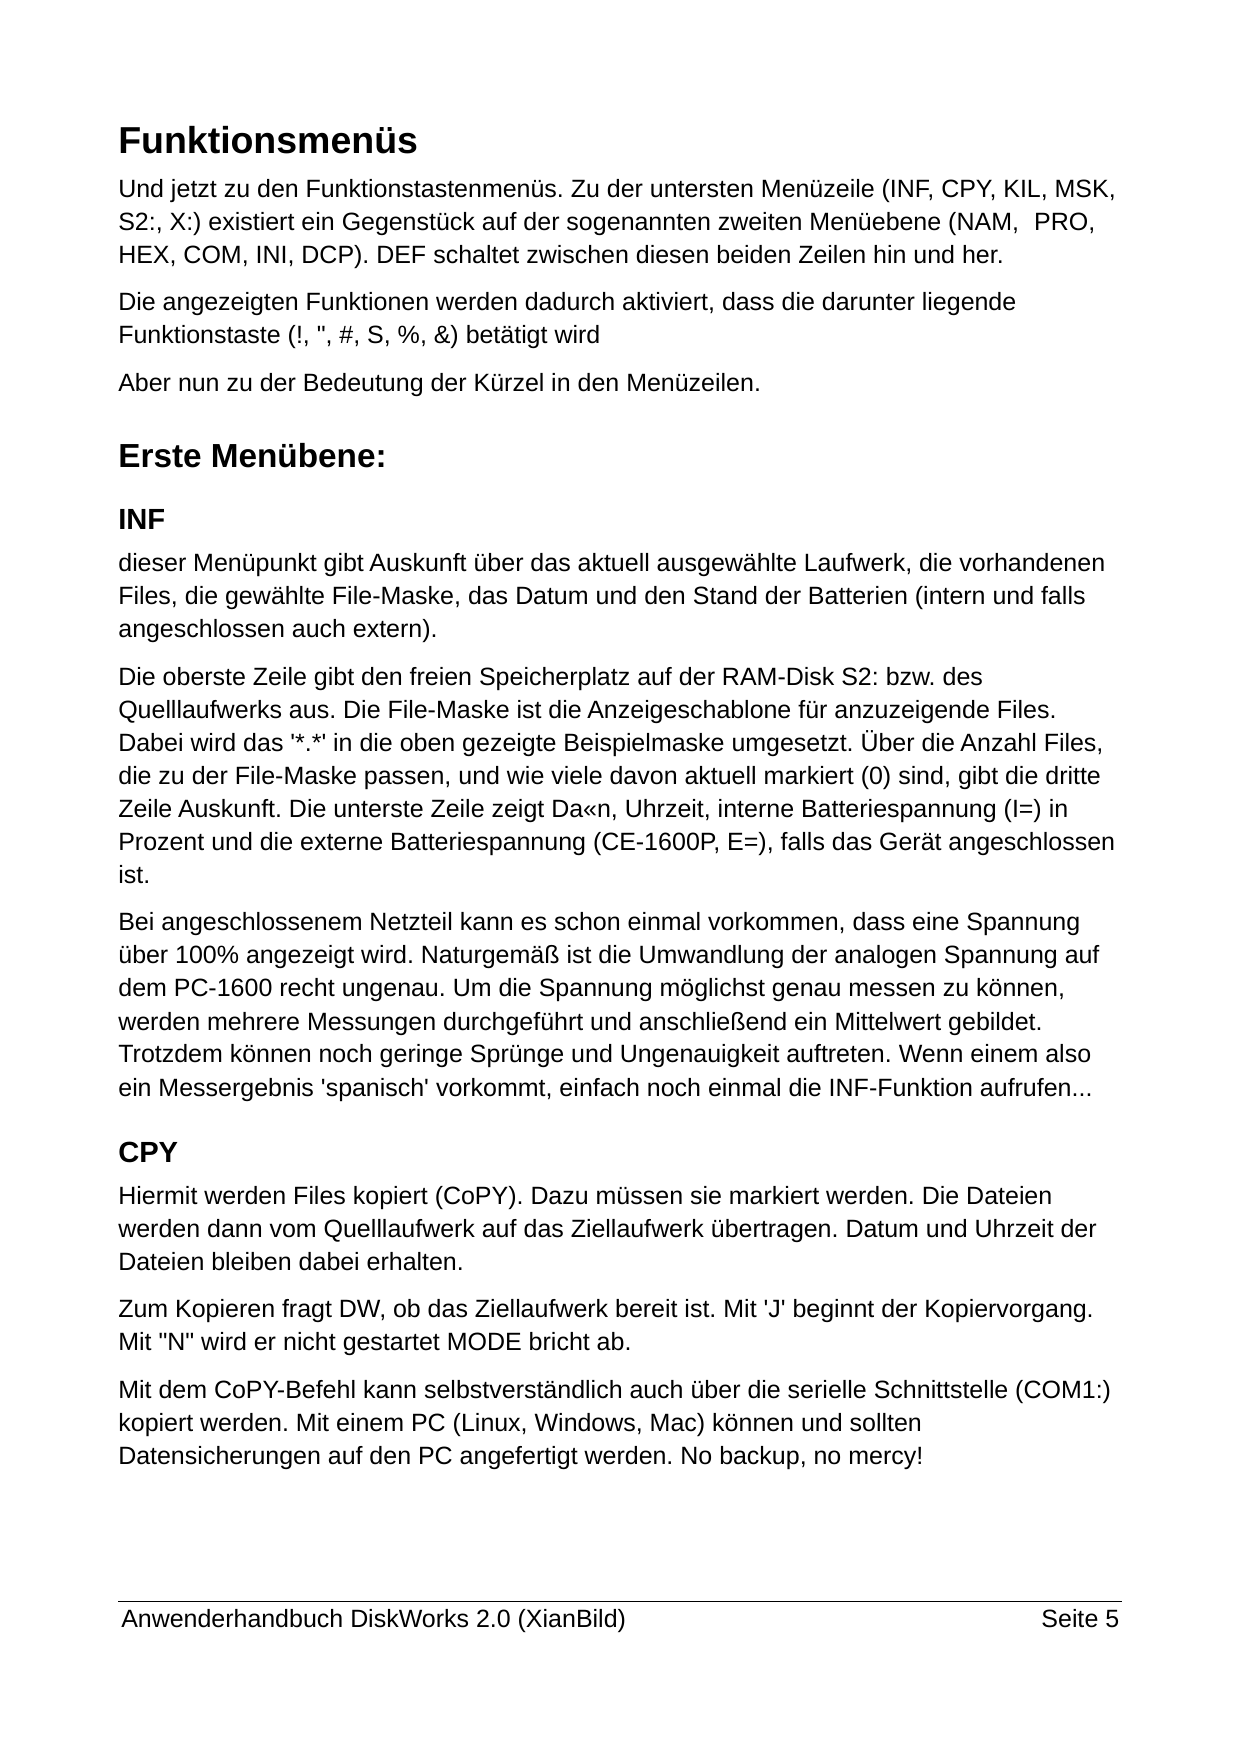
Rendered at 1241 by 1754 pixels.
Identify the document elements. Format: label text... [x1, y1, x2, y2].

subtitle INF [118, 502, 1122, 536]
text Zum Kopieren fragt DW, ob das Ziellaufwerk bereit ist. Mit 'J' beginnt der Kopiervorgang. Mit "N" wird er nicht gestartet MODE bricht ab. [118, 1294, 1122, 1356]
text Mit dem CoPY-Befehl kann selbstverständlich auch über die serielle Schnittstelle (COM1:) kopiert werden. Mit einem PC (Linux, Windows, Mac) können und sollten Datensicherungen auf den PC angefertigt werden. No backup, no mercy! [118, 1375, 1122, 1470]
text dieser Menüpunkt gibt Auskunft über das aktuell ausgewählte Laufwerk, die vorhandenen Files, die gewählte File-Maske, das Datum und den Stand der Batterien (intern und falls angeschlossen auch extern). [118, 548, 1122, 643]
text Und jetzt zu den Funktionstastenmenüs. Zu der untersten Menüzeile (INF, CPY, KIL, MSK, S2:, X:) existiert ein Gegenstück auf der sogenannten zweiten Menüebene (NAM, PRO, HEX, COM, INI, DCP). DEF schaltet zwischen diesen beiden Zeilen hin und her. [118, 174, 1122, 268]
text Die oberste Zeile gibt den freien Speicherplatz auf der RAM-Disk S2: bzw. des Quelllaufwerks aus. Die File-Maske ist die Anzeigeschablone für anzuzeigende Files. Dabei wird das '*.*' in die oben gezeigte Beispielmaske umgesetzt. Über die Anzahl Files, die zu der File-Maske passen, und wie viele davon aktuell markiert (0) sind, gibt die dritte Zeile Auskunft. Die unterste Zeile zeigt Da«n, Uhrzeit, interne Batteriespannung (I=) in Prozent und die externe Batteriespannung (CE-1600P, E=), falls das Gerät angeschlossen ist. [118, 662, 1122, 888]
subtitle CPY [118, 1135, 1122, 1168]
text Hiermit werden Files kopiert (CoPY). Dazu müssen sie markiert werden. Die Dateien werden dann vom Quelllaufwerk auf das Ziellaufwerk übertragen. Datum und Uhrzeit der Dateien bleiben dabei erhalten. [118, 1181, 1122, 1276]
subtitle Funktionsmenüs [118, 118, 1122, 161]
text Bei angeschlossenem Netzteil kann es schon einmal vorkommen, dass eine Spannung über 100% angezeigt wird. Naturgemäß ist die Umwandlung der analogen Spannung auf dem PC-1600 recht ungenau. Um die Spannung möglichst genau messen zu können, werden mehrere Messungen durchgeführt und anschließend ein Mittelwert gebildet. Trotzdem können noch geringe Sprünge und Ungenauigkeit auftreten. Wenn einem also ein Messergebnis 'spanisch' vorkommt, einfach noch einmal die INF-Funktion aufrufen... [118, 907, 1122, 1101]
text Die angezeigten Funktionen werden dadurch aktiviert, dass die darunter liegende Funktionstaste (!, ", #, S, %, &) betätigt wird [118, 287, 1122, 349]
text Aber nun zu der Bedeutung der Kürzel in den Menüzeilen. [118, 368, 1122, 397]
subtitle Erste Menübene: [118, 436, 1122, 475]
